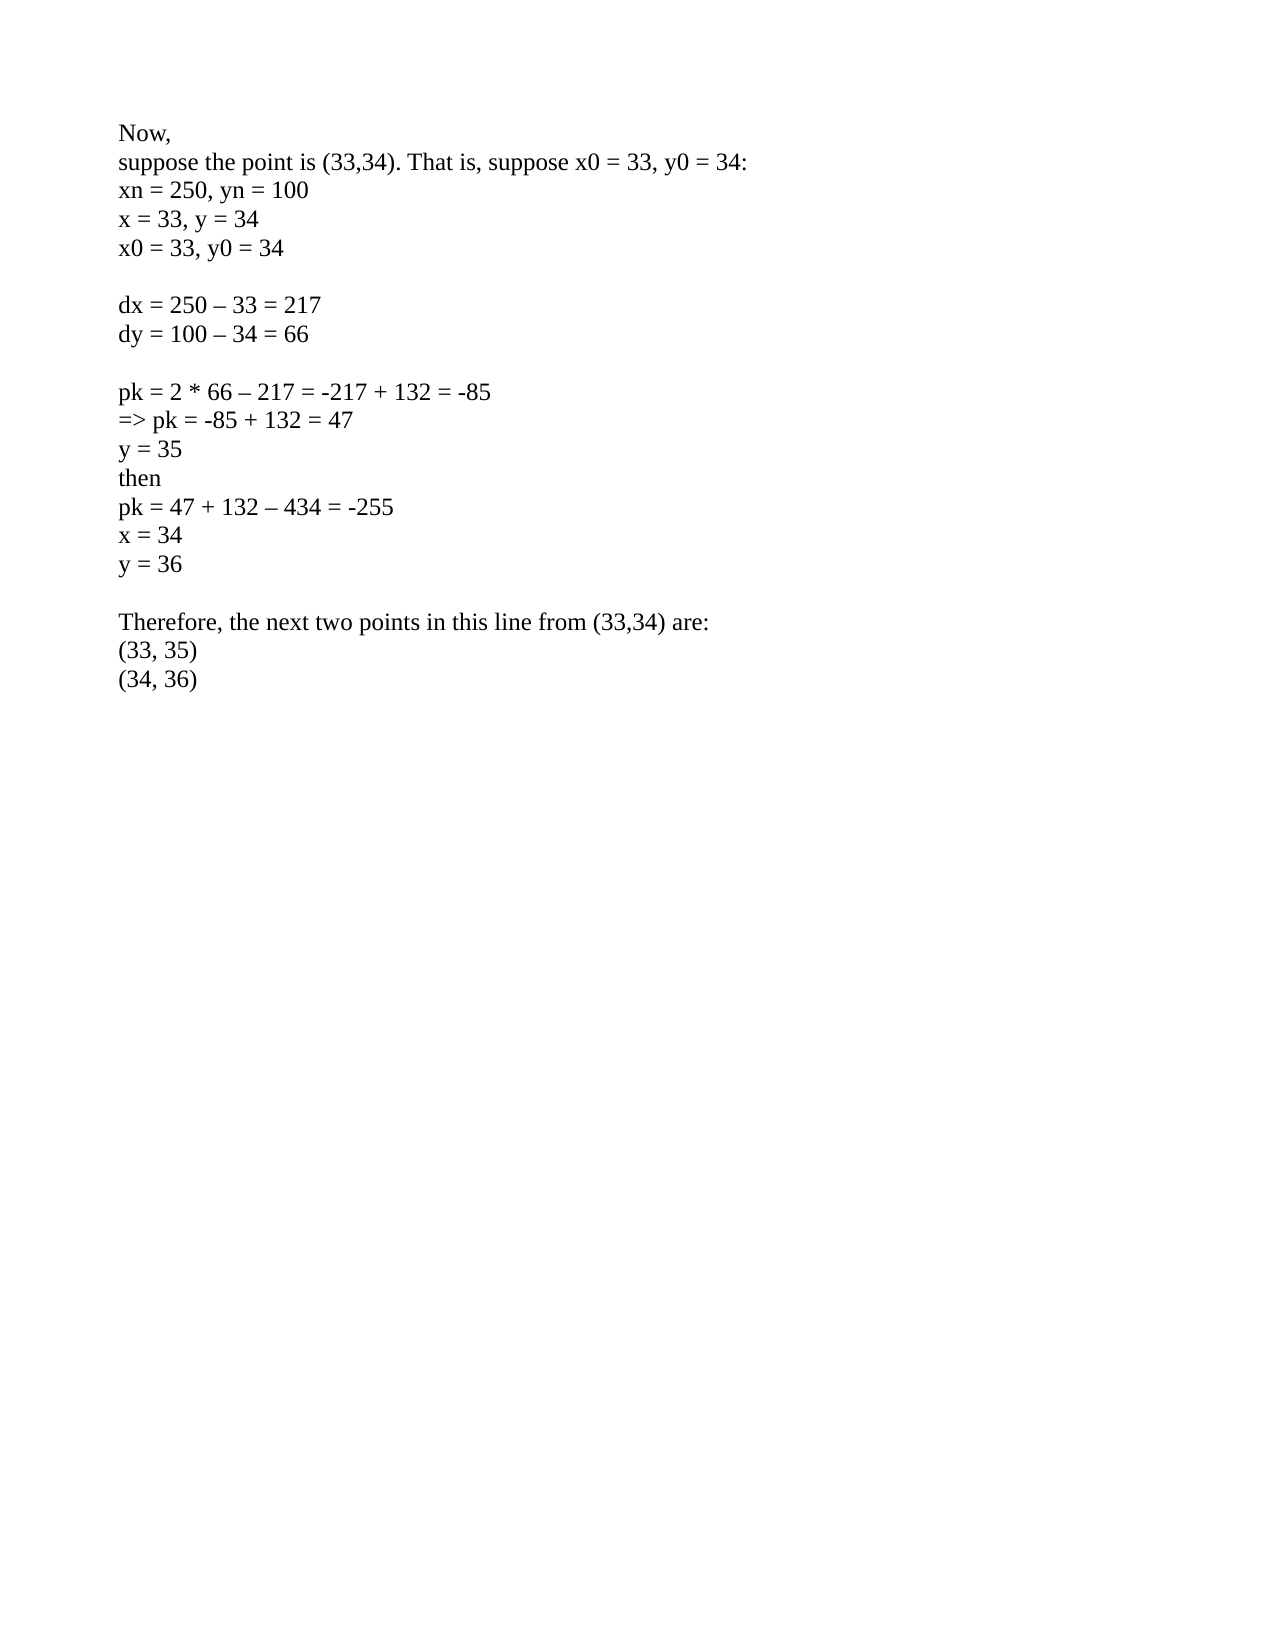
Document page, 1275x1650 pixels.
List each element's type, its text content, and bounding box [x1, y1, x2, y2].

text Therefore, the next two points in this line from (33,34) are: [118, 607, 1157, 636]
text xn = 250, yn = 100 [118, 176, 1157, 204]
text pk = 2 * 66 – 217 = -217 + 132 = -85 [118, 377, 1157, 406]
text Now, [118, 118, 1157, 147]
text then [118, 463, 1157, 492]
text x0 = 33, y0 = 34 [118, 233, 1157, 262]
text pk = 47 + 132 – 434 = -255 [118, 492, 1157, 521]
text y = 35 [118, 434, 1157, 463]
text x = 33, y = 34 [118, 204, 1157, 233]
text x = 34 [118, 521, 1157, 549]
text (33, 35) [118, 636, 1157, 664]
text => pk = -85 + 132 = 47 [118, 406, 1157, 434]
text dx = 250 – 33 = 217 [118, 291, 1157, 319]
text y = 36 [118, 549, 1157, 578]
text (34, 36) [118, 664, 1157, 693]
text suppose the point is (33,34). That is, suppose x0 = 33, y0 = 34: [118, 147, 1157, 176]
text dy = 100 – 34 = 66 [118, 319, 1157, 348]
